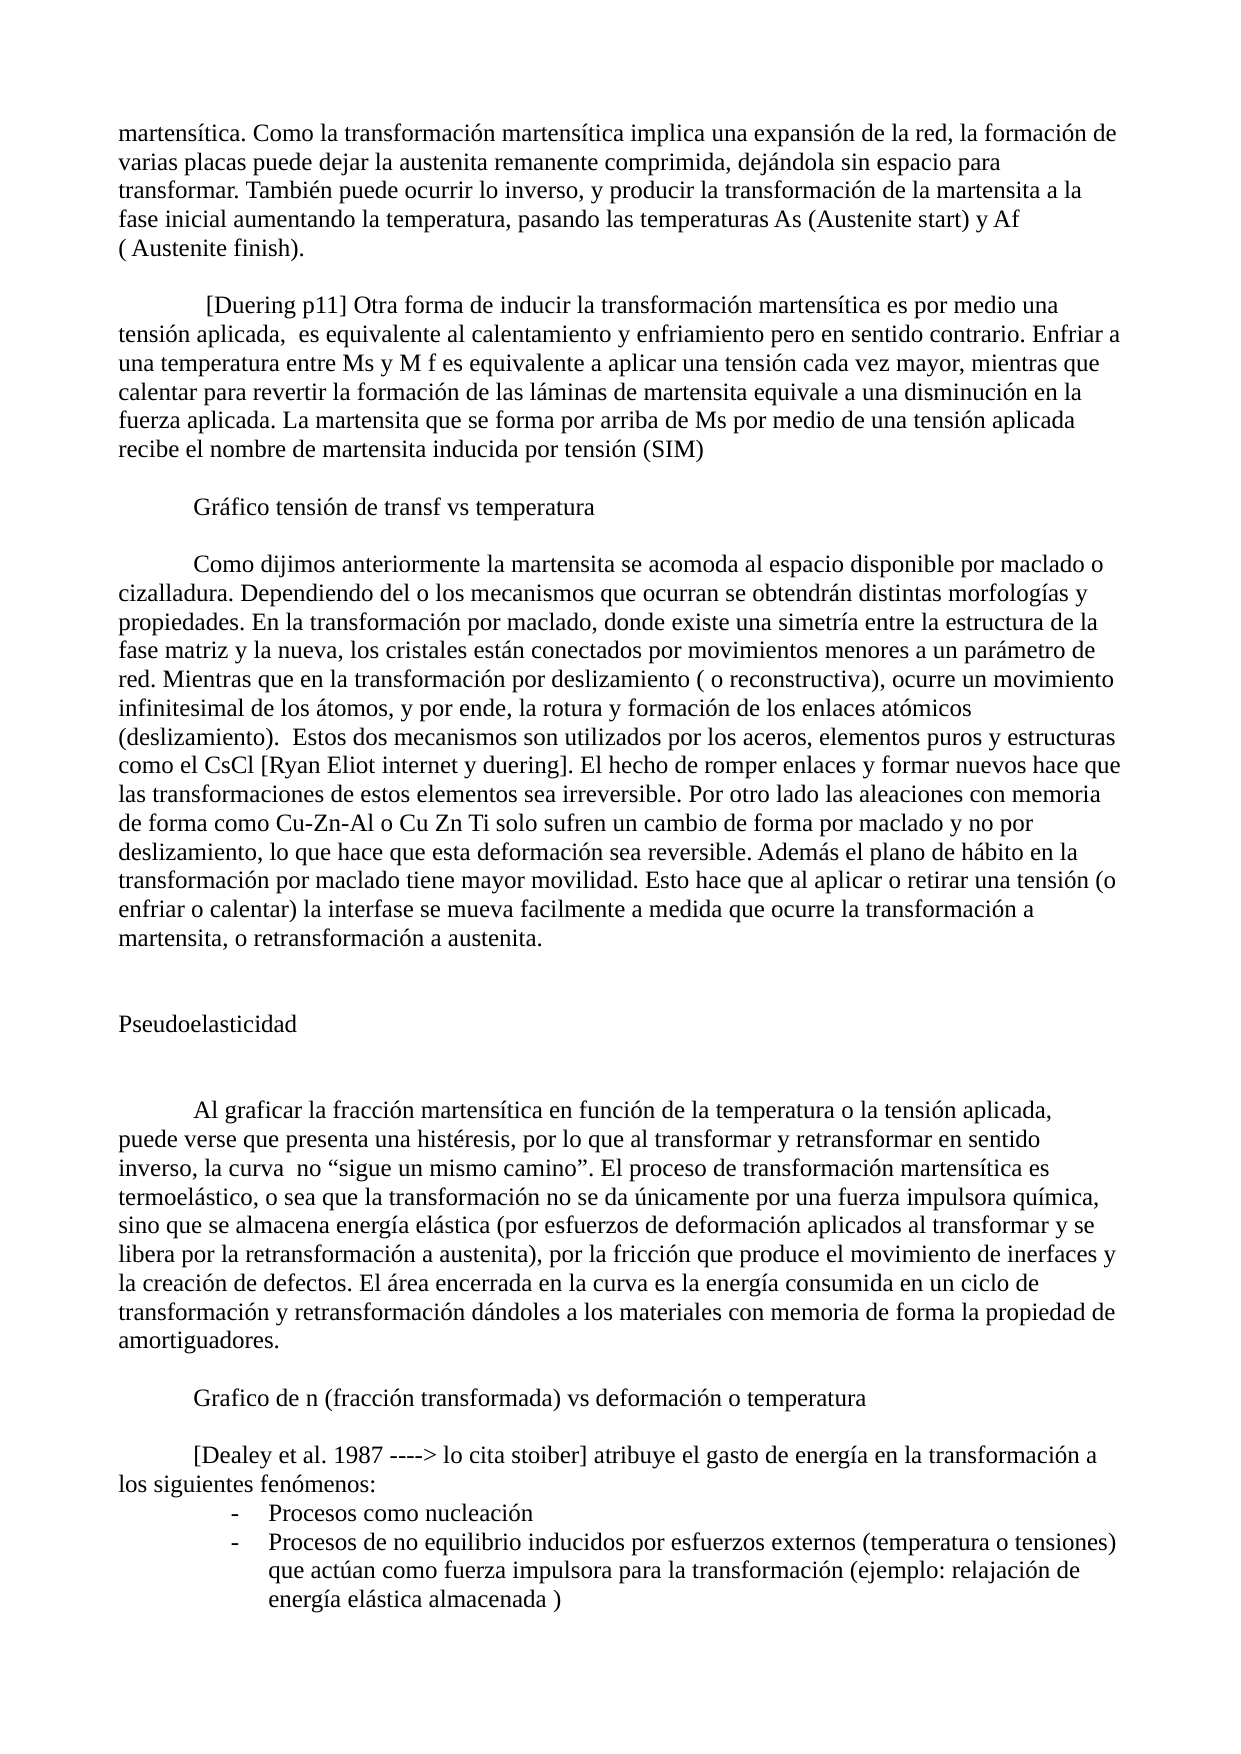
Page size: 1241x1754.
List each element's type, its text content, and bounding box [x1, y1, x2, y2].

text [Duering p11] Otra forma de inducir la transformación martensítica es por medio una tensión aplicada, es equivalente al calentamiento y enfriamiento pero en sentido contrario. Enfriar a una temperatura entre Ms y M f es equivalente a aplicar una tensión cada vez mayor, mientras que calentar para revertir la formación de las láminas de martensita equivale a una disminución en la fuerza aplicada. La martensita que se forma por arriba de Ms por medio de una tensión aplicada recibe el nombre de martensita inducida por tensión (SIM) [118, 291, 1122, 463]
text Pseudoelasticidad [118, 1009, 1122, 1038]
text martensítica. Como la transformación martensítica implica una expansión de la red, la formación de varias placas puede dejar la austenita remanente comprimida, dejándola sin espacio para transformar. También puede ocurrir lo inverso, y producir la transformación de la martensita a la fase inicial aumentando la temperatura, pasando las temperaturas As (Austenite start) y Af ( Austenite finish). [118, 118, 1122, 262]
text Al graficar la fracción martensítica en función de la temperatura o la tensión aplicada, puede verse que presenta una histéresis, por lo que al transformar y retransformar en sentido inverso, la curva no “sigue un mismo camino”. El proceso de transformación martensítica es termoelástico, o sea que la transformación no se da únicamente por una fuerza impulsora química, sino que se almacena energía elástica (por esfuerzos de deformación aplicados al transformar y se libera por la retransformación a austenita), por la fricción que produce el movimiento de inerfaces y la creación de defectos. El área encerrada en la curva es la energía consumida en un ciclo de transformación y retransformación dándoles a los materiales con memoria de forma la propiedad de amortiguadores. [118, 1096, 1122, 1354]
text Grafico de n (fracción transformada) vs deformación o temperatura [118, 1383, 1122, 1412]
list Procesos como nucleación [231, 1498, 1122, 1527]
text Como dijimos anteriormente la martensita se acomoda al espacio disponible por maclado o cizalladura. Dependiendo del o los mecanismos que ocurran se obtendrán distintas morfologías y propiedades. En la transformación por maclado, donde existe una simetría entre la estructura de la fase matriz y la nueva, los cristales están conectados por movimientos menores a un parámetro de red. Mientras que en la transformación por deslizamiento ( o reconstructiva), ocurre un movimiento infinitesimal de los átomos, y por ende, la rotura y formación de los enlaces atómicos (deslizamiento). Estos dos mecanismos son utilizados por los aceros, elementos puros y estructuras como el CsCl [Ryan Eliot internet y duering]. El hecho de romper enlaces y formar nuevos hace que las transformaciones de estos elementos sea irreversible. Por otro lado las aleaciones con memoria de forma como Cu-Zn-Al o Cu Zn Ti solo sufren un cambio de forma por maclado y no por deslizamiento, lo que hace que esta deformación sea reversible. Además el plano de hábito en la transformación por maclado tiene mayor movilidad. Esto hace que al aplicar o retirar una tensión (o enfriar o calentar) la interfase se mueva facilmente a medida que ocurre la transformación a martensita, o retransformación a austenita. [118, 549, 1122, 952]
text [Dealey et al. 1987 ----> lo cita stoiber] atribuye el gasto de energía en la transformación a los siguientes fenómenos: [118, 1441, 1122, 1498]
list Procesos de no equilibrio inducidos por esfuerzos externos (temperatura o tensiones) que actúan como fuerza impulsora para la transformación (ejemplo: relajación de energía elástica almacenada ) [231, 1527, 1122, 1613]
text Gráfico tensión de transf vs temperatura [118, 492, 1122, 521]
